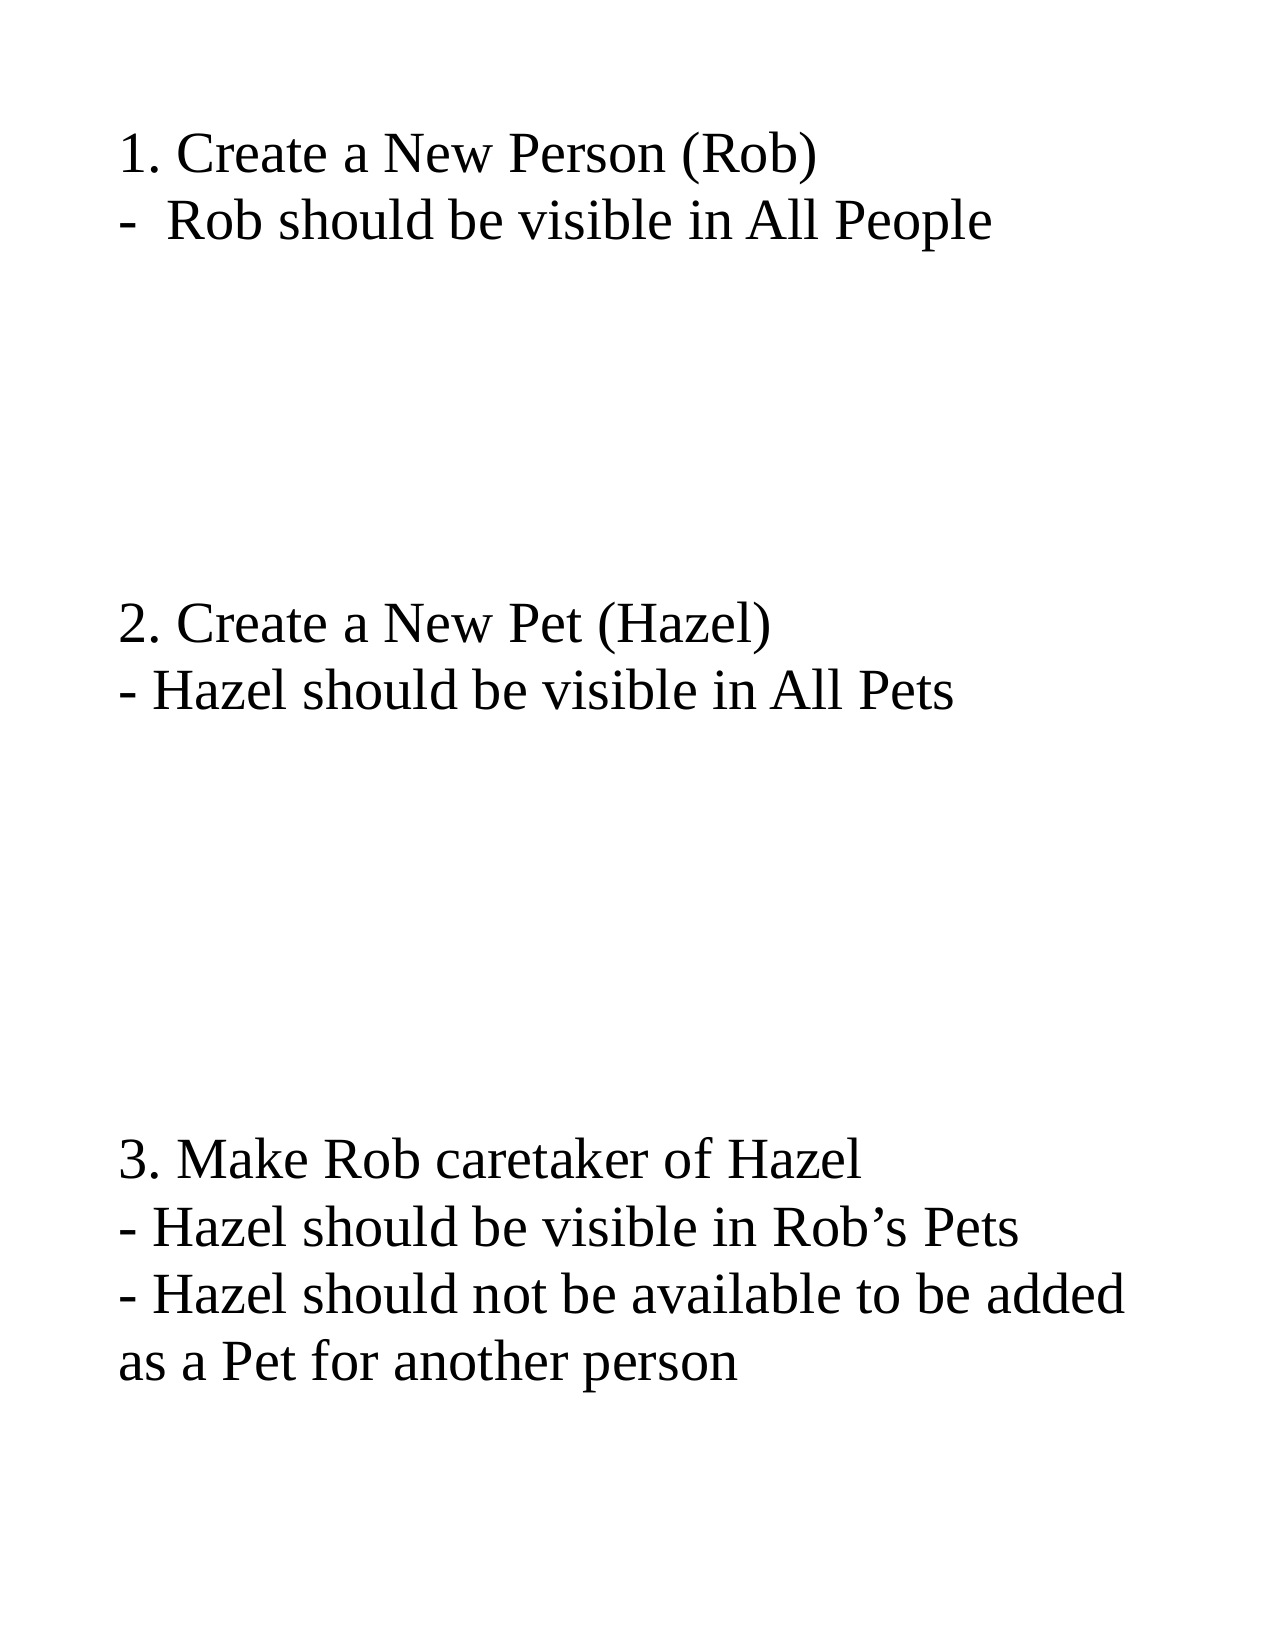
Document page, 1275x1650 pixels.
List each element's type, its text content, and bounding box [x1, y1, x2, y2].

text 3. Make Rob caretaker of Hazel [118, 1124, 1157, 1191]
text - Rob should be visible in All People [118, 185, 1157, 252]
text - Hazel should be visible in All Pets [118, 655, 1157, 722]
text - Hazel should not be available to be added as a Pet for another person [118, 1258, 1157, 1393]
text 1. Create a New Person (Rob) [118, 118, 1157, 185]
text - Hazel should be visible in Rob’s Pets [118, 1191, 1157, 1258]
text 2. Create a New Pet (Hazel) [118, 588, 1157, 655]
